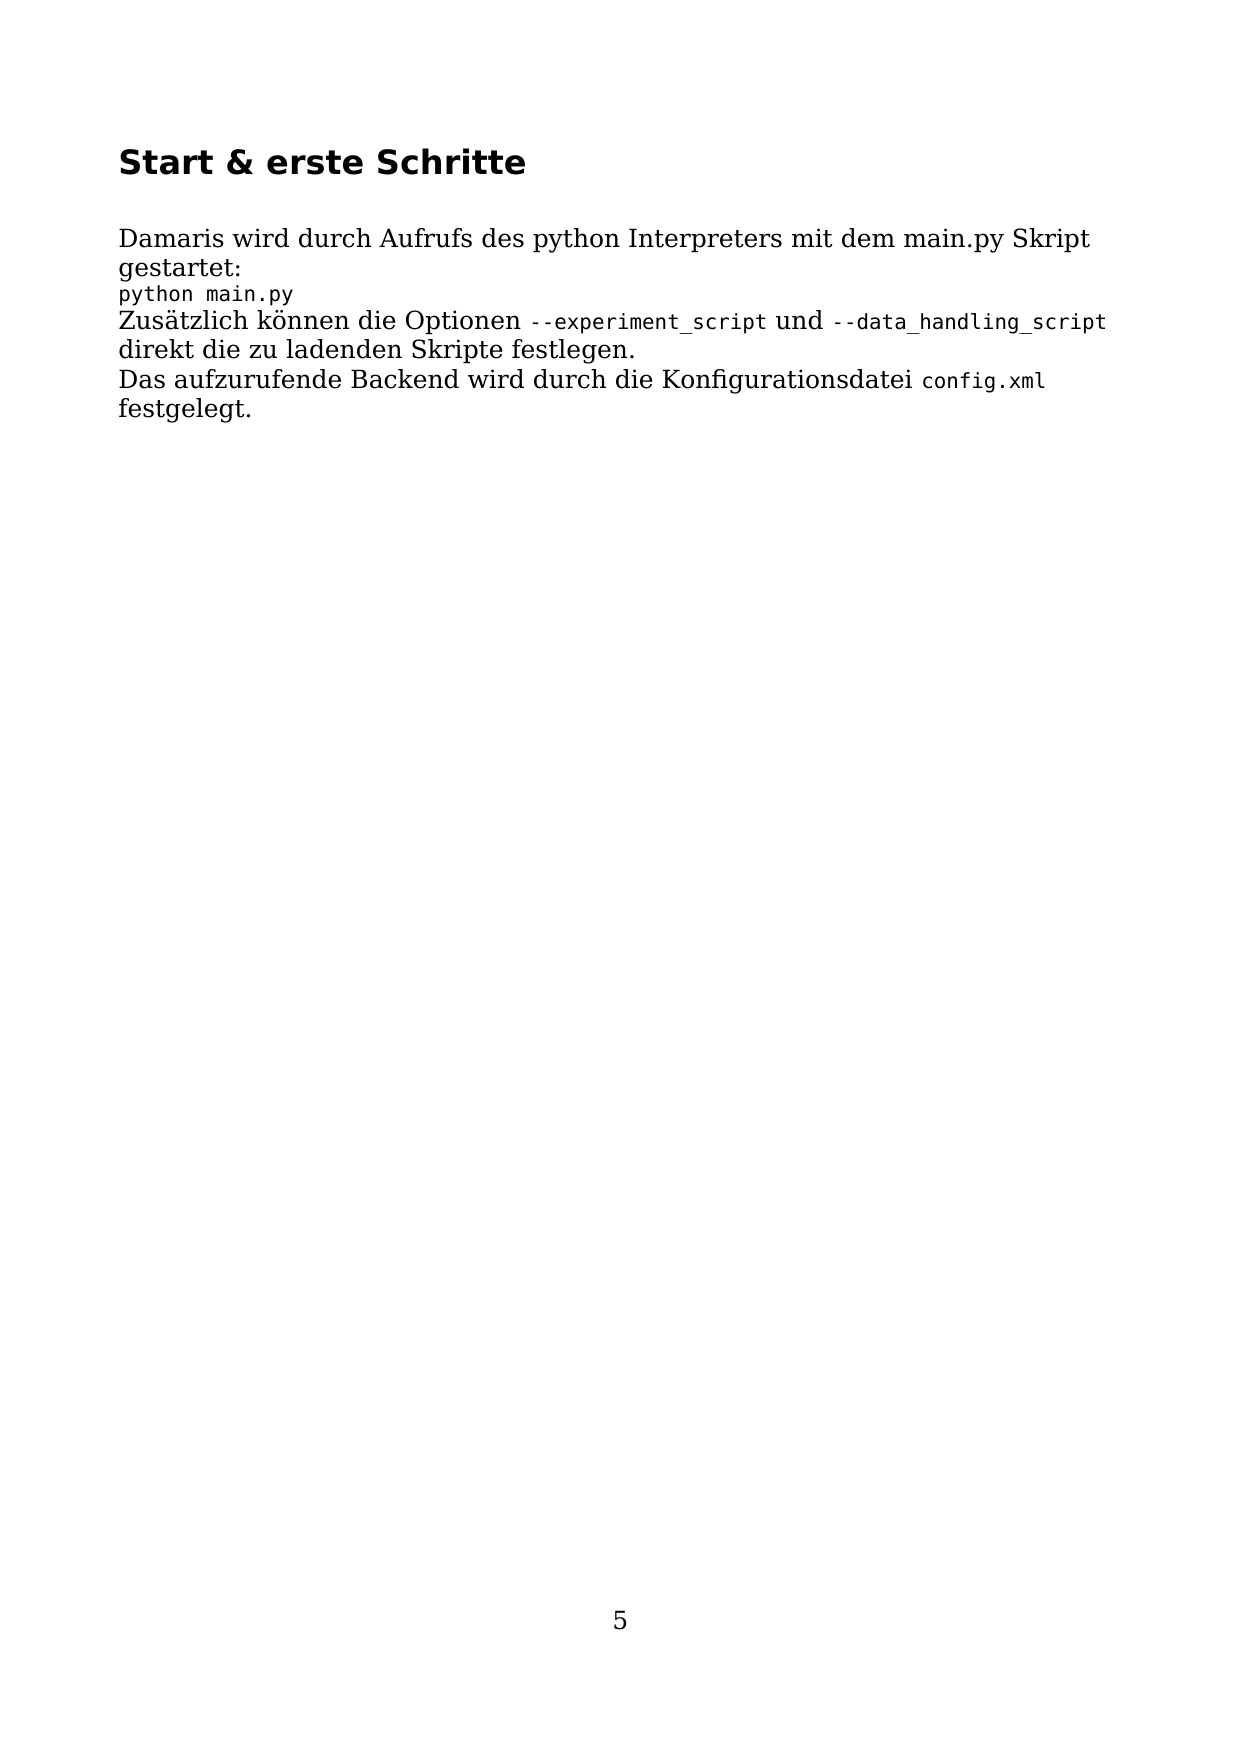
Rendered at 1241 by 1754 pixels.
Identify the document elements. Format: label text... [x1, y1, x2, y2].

text Das aufzurufende Backend wird durch die Konfigurationsdatei config.xml festgelegt. [118, 365, 1122, 423]
text python main.py [118, 282, 1122, 306]
subtitle Start & erste Schritte [118, 143, 1122, 182]
text Damaris wird durch Aufrufs des python Interpreters mit dem main.py Skript gestartet: [118, 224, 1122, 282]
text Zusätzlich können die Optionen --experiment_script und --data_handling_script direkt die zu ladenden Skripte festlegen. [118, 306, 1122, 365]
